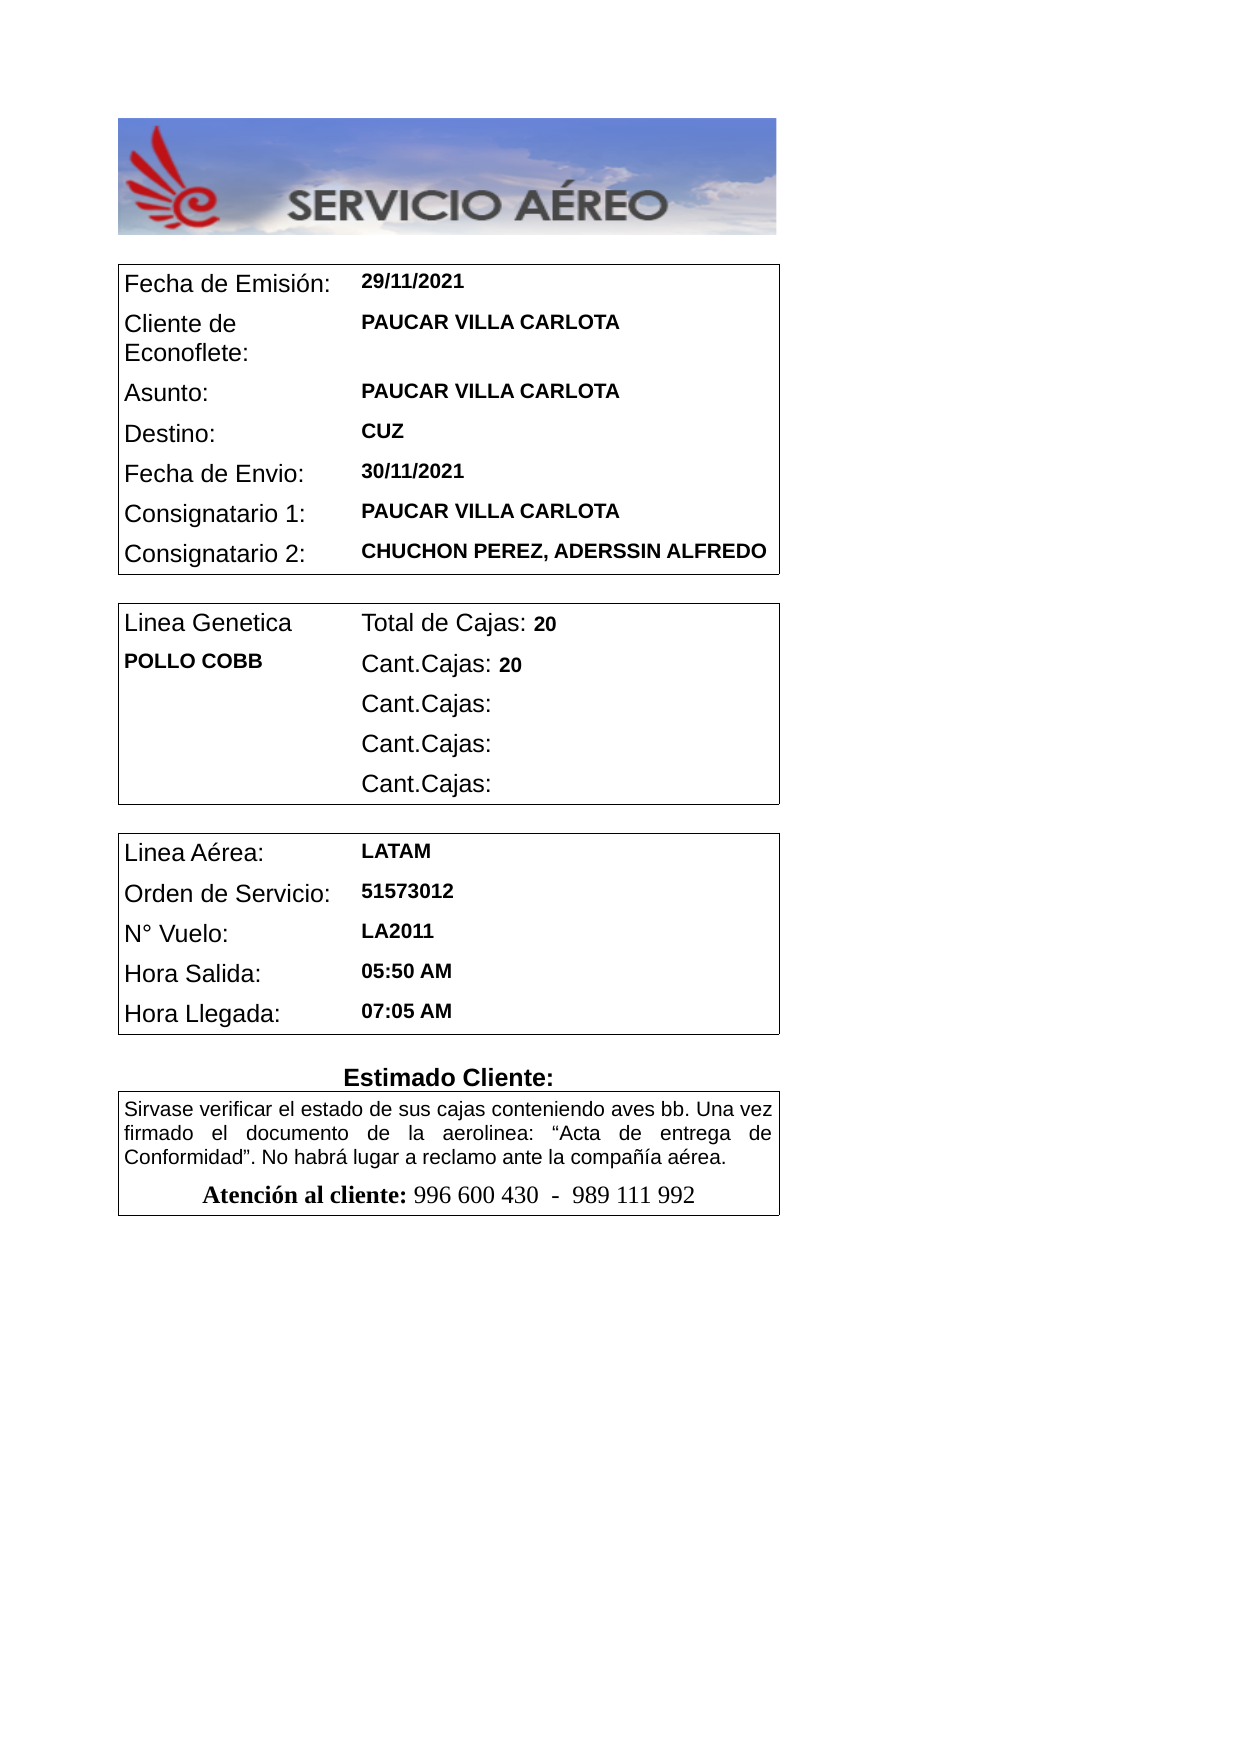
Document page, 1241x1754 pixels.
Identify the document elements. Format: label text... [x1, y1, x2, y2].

table_cell PAUCAR VILLA CARLOTA [356, 493, 779, 533]
table_cell [118, 575, 356, 603]
table_cell Orden de Servicio: [119, 873, 356, 913]
table_cell [356, 805, 779, 833]
table_cell Hora Salida: [119, 953, 356, 993]
picture [118, 118, 777, 235]
table_cell Destino: [119, 413, 356, 453]
table_cell Hora Llegada: [119, 994, 356, 1034]
table_cell LATAM [356, 834, 779, 873]
table_cell Cant.Cajas: [356, 683, 779, 723]
table_header Fecha de Emisión: [119, 265, 356, 304]
table_cell 30/11/2021 [356, 453, 779, 493]
table_cell LA2011 [356, 913, 779, 953]
table_cell Fecha de Envio: [119, 453, 356, 493]
table_cell Cant.Cajas: [356, 764, 779, 804]
table_cell POLLO COBB [119, 643, 356, 683]
table_cell 51573012 [356, 873, 779, 913]
table_cell Linea Aérea: [119, 834, 356, 873]
table_cell Asunto: [119, 373, 356, 413]
table_cell Total de Cajas: 20 [356, 604, 779, 643]
table_header 29/11/2021 [356, 265, 779, 304]
table_cell [118, 805, 356, 833]
table_cell 05:50 AM [356, 953, 779, 993]
table_cell Consignatario 1: [119, 493, 356, 533]
table_cell PAUCAR VILLA CARLOTA [356, 373, 779, 413]
table_cell Cliente de Econoflete: [119, 304, 356, 373]
table_cell CHUCHON PEREZ, ADERSSIN ALFREDO [356, 534, 779, 574]
table_cell [119, 764, 356, 804]
table_cell N° Vuelo: [119, 913, 356, 953]
table_cell Sirvase verificar el estado de sus cajas conteniendo aves bb. Una vez firmado el documento de la aerolinea: “Acta de entrega de Conformidad”. No habrá lugar a reclamo ante la compañía aérea. [119, 1092, 779, 1175]
table_cell CUZ [356, 413, 779, 453]
table_cell Atención al cliente: 996 600 430 - 989 111 992 [119, 1175, 779, 1215]
table_cell [119, 683, 356, 723]
table_cell Consignatario 2: [119, 534, 356, 574]
table_cell [356, 575, 779, 603]
table_cell [119, 723, 356, 763]
table_cell PAUCAR VILLA CARLOTA [356, 304, 779, 373]
table_cell Linea Genetica [119, 604, 356, 643]
table_cell Cant.Cajas: 20 [356, 643, 779, 683]
table_cell Cant.Cajas: [356, 723, 779, 763]
table_cell 07:05 AM [356, 994, 779, 1034]
table_cell Estimado Cliente: [118, 1035, 779, 1091]
